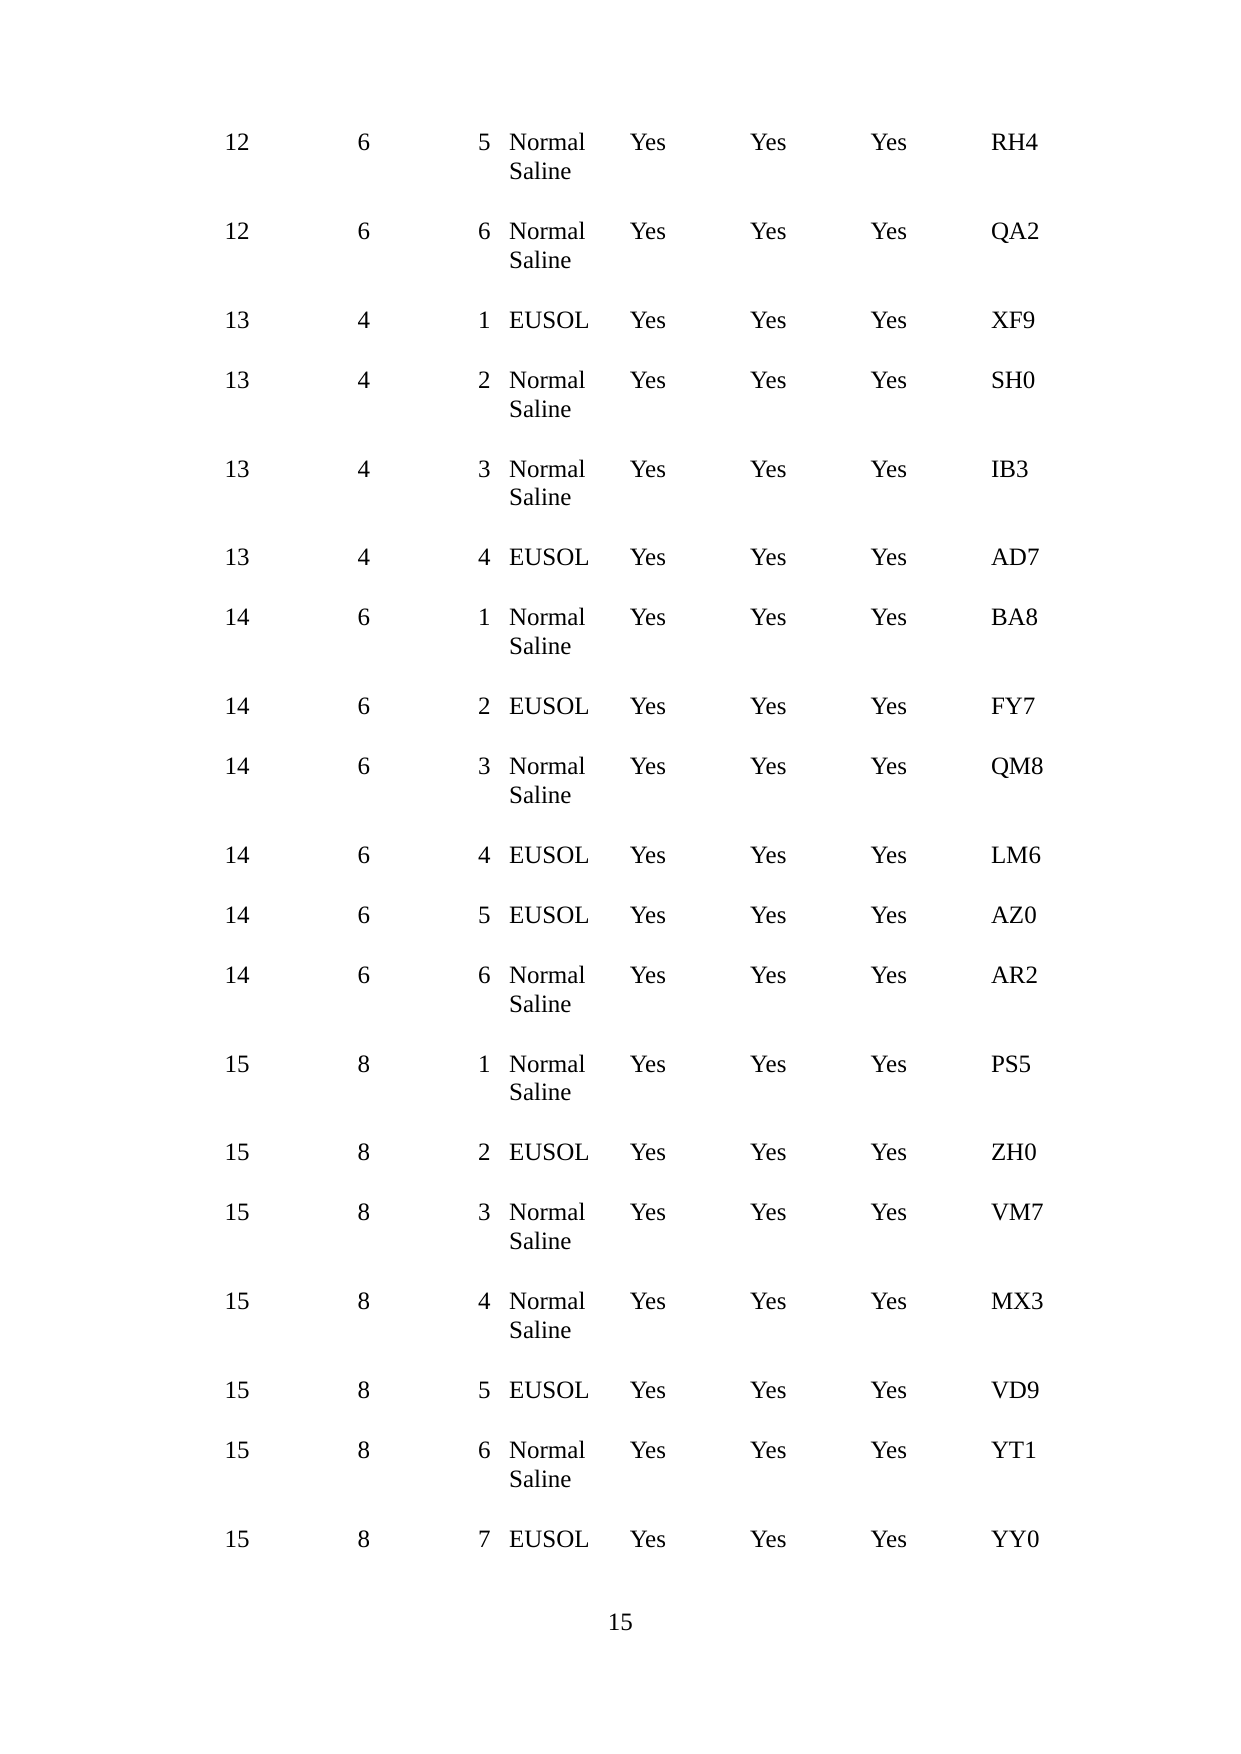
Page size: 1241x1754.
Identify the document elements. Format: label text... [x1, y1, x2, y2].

table_cell IB3 [981, 444, 1102, 533]
table_cell EUSOL [500, 831, 620, 891]
table_cell Yes [741, 1039, 861, 1128]
table_cell VM7 [981, 1188, 1102, 1277]
table_cell Yes [861, 951, 981, 1039]
table_cell VD9 [981, 1366, 1102, 1426]
table_cell Yes [741, 118, 861, 207]
table_cell Yes [741, 444, 861, 533]
table_cell Yes [861, 831, 981, 891]
table_cell 8 [259, 1514, 379, 1574]
table_cell EUSOL [500, 533, 620, 593]
table_cell Yes [861, 1039, 981, 1128]
table_cell Normal Saline [500, 951, 620, 1039]
table_cell Normal Saline [500, 1426, 620, 1514]
table_cell Yes [861, 1188, 981, 1277]
table_cell Yes [861, 1426, 981, 1514]
table_cell Yes [620, 742, 741, 831]
table_cell Yes [620, 356, 741, 444]
table_cell Yes [861, 444, 981, 533]
table_cell 5 [379, 1366, 499, 1426]
table_cell EUSOL [500, 891, 620, 951]
table_cell EUSOL [500, 1128, 620, 1188]
table_cell FY7 [981, 682, 1102, 742]
table_cell Yes [741, 296, 861, 356]
table_cell 13 [138, 533, 259, 593]
table_cell Yes [741, 356, 861, 444]
table_cell MX3 [981, 1277, 1102, 1366]
table_cell Yes [620, 1514, 741, 1574]
table_cell BA8 [981, 593, 1102, 682]
table_cell 14 [138, 891, 259, 951]
table_cell 3 [379, 1188, 499, 1277]
table_cell 12 [138, 207, 259, 296]
table_cell 4 [379, 1277, 499, 1366]
table_cell 15 [138, 1188, 259, 1277]
table_cell Yes [620, 1366, 741, 1426]
table_cell 5 [379, 118, 499, 207]
table_cell 6 [379, 207, 499, 296]
table_cell 13 [138, 356, 259, 444]
table_cell Yes [861, 296, 981, 356]
table_cell 3 [379, 444, 499, 533]
table_cell 2 [379, 682, 499, 742]
table_cell Yes [861, 1366, 981, 1426]
table_cell Yes [741, 831, 861, 891]
table_cell Yes [620, 533, 741, 593]
table_cell Yes [741, 1426, 861, 1514]
table_cell 13 [138, 296, 259, 356]
table_cell Yes [620, 1426, 741, 1514]
table_cell 8 [259, 1188, 379, 1277]
table_cell XF9 [981, 296, 1102, 356]
table_cell 15 [138, 1366, 259, 1426]
table_cell 8 [259, 1426, 379, 1514]
table_cell Normal Saline [500, 356, 620, 444]
table_cell Normal Saline [500, 118, 620, 207]
table_cell Normal Saline [500, 1039, 620, 1128]
table_cell Yes [861, 742, 981, 831]
table_cell Yes [861, 356, 981, 444]
table_cell 1 [379, 593, 499, 682]
table_cell 8 [259, 1366, 379, 1426]
table_cell AR2 [981, 951, 1102, 1039]
table_cell Yes [741, 207, 861, 296]
table_cell 6 [259, 207, 379, 296]
table_cell 15 [138, 1277, 259, 1366]
table_cell Yes [620, 118, 741, 207]
table_cell Yes [741, 1366, 861, 1426]
table_cell Yes [861, 118, 981, 207]
table_cell 4 [259, 444, 379, 533]
table_cell Yes [741, 1188, 861, 1277]
table_cell QA2 [981, 207, 1102, 296]
table_cell Normal Saline [500, 444, 620, 533]
table_cell AZ0 [981, 891, 1102, 951]
table_cell 15 [138, 1514, 259, 1574]
table_cell Yes [741, 593, 861, 682]
table_cell Yes [620, 444, 741, 533]
table_cell 8 [259, 1277, 379, 1366]
table_cell Yes [741, 1514, 861, 1574]
table_cell Yes [861, 593, 981, 682]
table_cell 8 [259, 1039, 379, 1128]
table_cell Yes [861, 1128, 981, 1188]
table_cell Yes [861, 1277, 981, 1366]
table_cell EUSOL [500, 682, 620, 742]
table_cell 15 [138, 1128, 259, 1188]
table_cell 14 [138, 742, 259, 831]
table_cell Yes [620, 891, 741, 951]
table_cell YY0 [981, 1514, 1102, 1574]
table_cell Normal Saline [500, 1277, 620, 1366]
table_cell 14 [138, 593, 259, 682]
table_cell Yes [620, 1277, 741, 1366]
table_cell 8 [259, 1128, 379, 1188]
table_cell Yes [741, 891, 861, 951]
table_cell 6 [379, 1426, 499, 1514]
table_cell Normal Saline [500, 742, 620, 831]
table_cell 2 [379, 356, 499, 444]
table_cell Normal Saline [500, 207, 620, 296]
table_cell AD7 [981, 533, 1102, 593]
table_cell 14 [138, 951, 259, 1039]
table_cell RH4 [981, 118, 1102, 207]
table_cell 1 [379, 1039, 499, 1128]
table_cell Normal Saline [500, 593, 620, 682]
table_cell 6 [259, 118, 379, 207]
table_cell 13 [138, 444, 259, 533]
table_cell PS5 [981, 1039, 1102, 1128]
table_cell 14 [138, 831, 259, 891]
table_cell 5 [379, 891, 499, 951]
table_cell 14 [138, 682, 259, 742]
table_cell Yes [861, 533, 981, 593]
table_cell EUSOL [500, 1514, 620, 1574]
table_cell Yes [861, 1514, 981, 1574]
table_cell ZH0 [981, 1128, 1102, 1188]
table_cell 6 [259, 593, 379, 682]
table_cell 4 [259, 296, 379, 356]
table_cell Yes [741, 951, 861, 1039]
table_cell Yes [620, 207, 741, 296]
table_cell 6 [259, 682, 379, 742]
table_cell 2 [379, 1128, 499, 1188]
table_cell 6 [259, 742, 379, 831]
table_cell Yes [861, 891, 981, 951]
table_cell Normal Saline [500, 1188, 620, 1277]
table_cell 6 [259, 951, 379, 1039]
table_cell 4 [259, 356, 379, 444]
table_cell 7 [379, 1514, 499, 1574]
table_cell Yes [861, 682, 981, 742]
table_cell SH0 [981, 356, 1102, 444]
table_cell Yes [741, 1277, 861, 1366]
table_cell 4 [379, 831, 499, 891]
table_cell QM8 [981, 742, 1102, 831]
table_cell Yes [741, 682, 861, 742]
table_cell YT1 [981, 1426, 1102, 1514]
table_cell 6 [379, 951, 499, 1039]
table_cell 4 [259, 533, 379, 593]
table_cell 3 [379, 742, 499, 831]
table_cell Yes [620, 682, 741, 742]
table_cell Yes [620, 831, 741, 891]
table_cell EUSOL [500, 296, 620, 356]
table_cell Yes [620, 593, 741, 682]
table_cell Yes [620, 1188, 741, 1277]
table_cell 6 [259, 891, 379, 951]
table_cell Yes [741, 742, 861, 831]
table_cell LM6 [981, 831, 1102, 891]
table_cell Yes [620, 951, 741, 1039]
table_cell 6 [259, 831, 379, 891]
table_cell 15 [138, 1426, 259, 1514]
table_cell Yes [741, 533, 861, 593]
table_cell Yes [861, 207, 981, 296]
table_cell Yes [620, 1039, 741, 1128]
table_cell 15 [138, 1039, 259, 1128]
table_cell 4 [379, 533, 499, 593]
table_cell Yes [741, 1128, 861, 1188]
table_cell Yes [620, 1128, 741, 1188]
table_cell Yes [620, 296, 741, 356]
table_cell 12 [138, 118, 259, 207]
table_cell 1 [379, 296, 499, 356]
table_cell EUSOL [500, 1366, 620, 1426]
